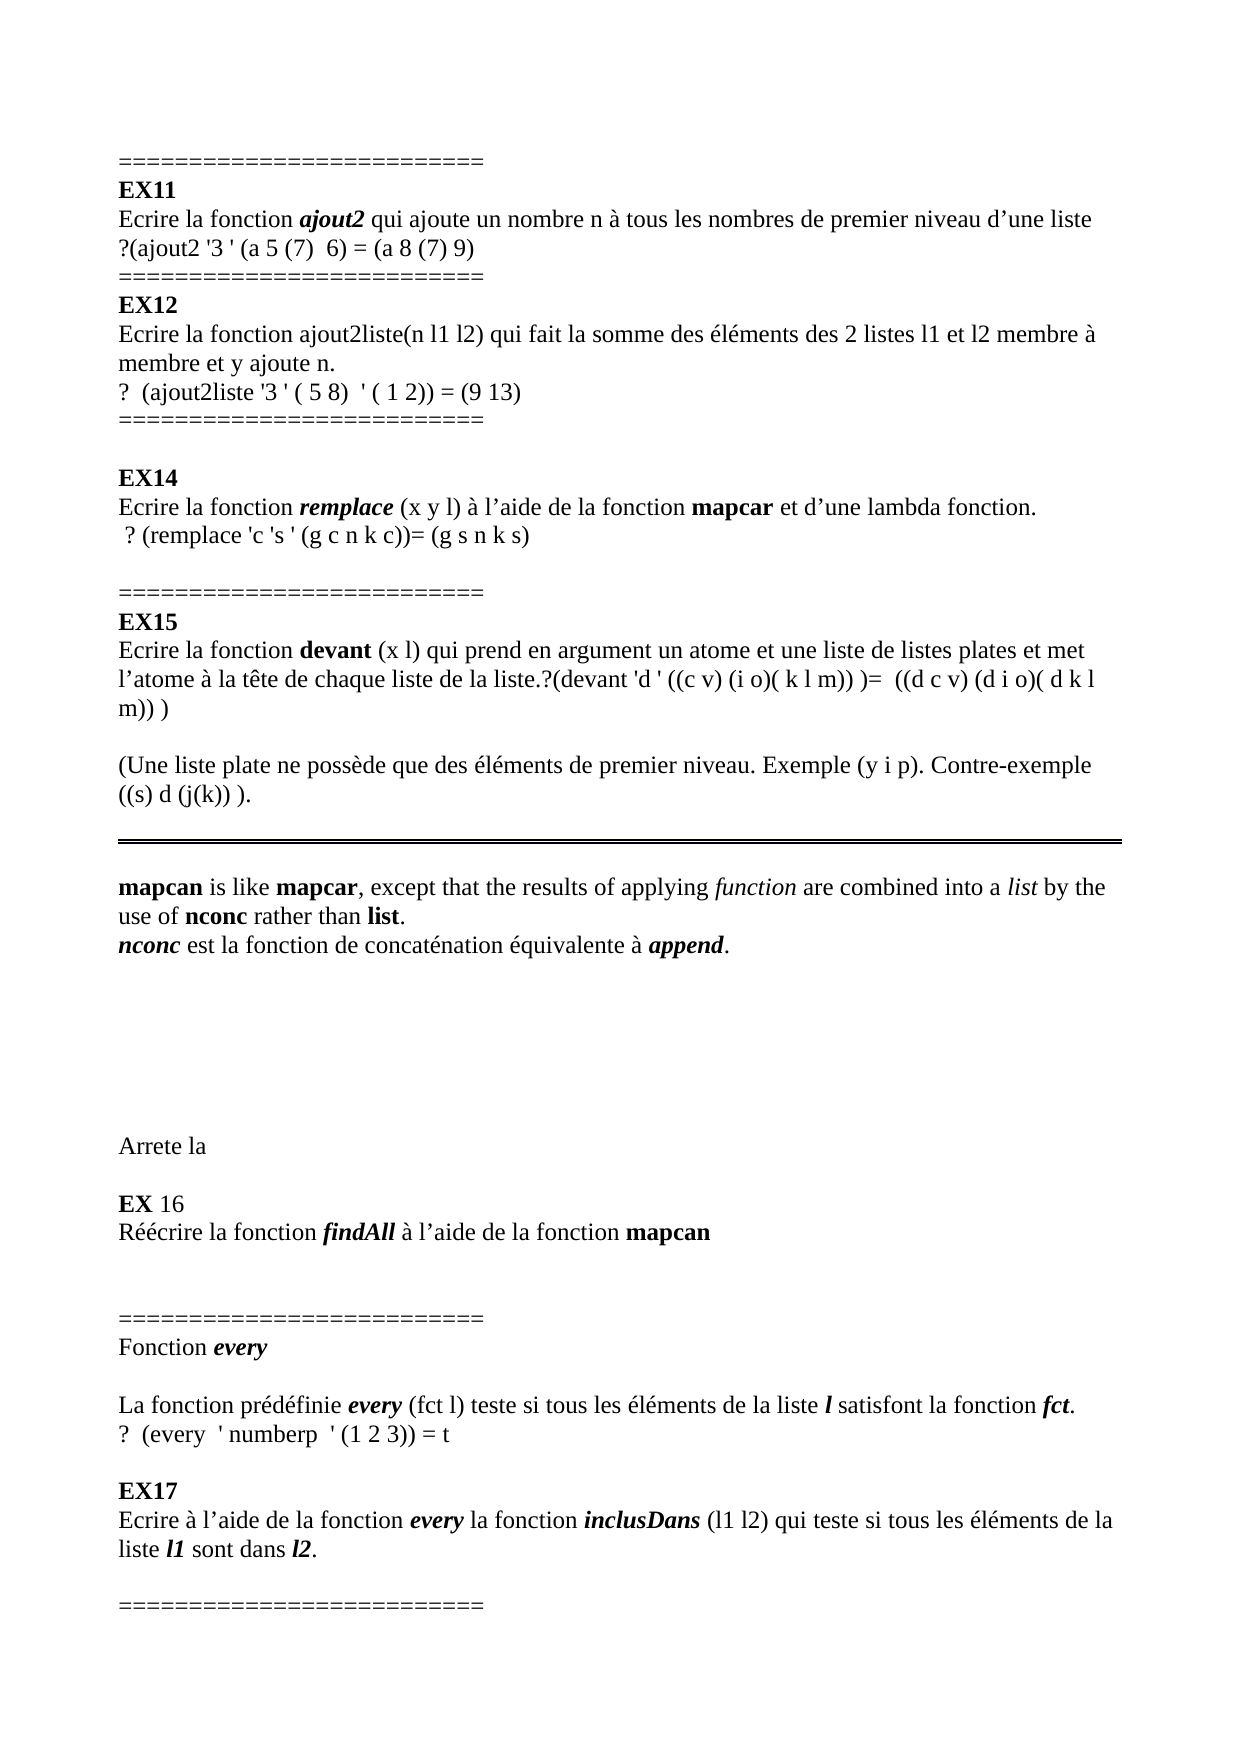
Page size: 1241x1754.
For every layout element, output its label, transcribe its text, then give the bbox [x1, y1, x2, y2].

text ? (ajout2liste '3 ' ( 5 8) ' ( 1 2)) = (9 13) [118, 377, 1122, 406]
text ========================== [118, 1591, 1122, 1620]
text (Une liste plate ne possède que des éléments de premier niveau. Exemple (y i p). Contre-exemple ((s) d (j(k)) ). [118, 751, 1122, 808]
text EX 16 [118, 1189, 1122, 1217]
text Réécrire la fonction findAll à l’aide de la fonction mapcan [118, 1217, 1122, 1246]
text ========================== [118, 578, 1122, 607]
text Ecrire la fonction remplace (x y l) à l’aide de la fonction mapcar et d’une lambda fonction. [118, 492, 1122, 521]
text ========================== [118, 147, 1122, 176]
text EX11 [118, 176, 1122, 204]
text ========================== [118, 262, 1122, 291]
text nconc est la fonction de concaténation équivalente à append. [118, 930, 1122, 959]
text ? (remplace 'c 's ' (g c n k c))= (g s n k s) [118, 521, 1122, 549]
text EX15 [118, 607, 1122, 636]
text Arrete la [118, 1131, 1122, 1160]
text EX14 [118, 463, 1122, 492]
text EX12 [118, 291, 1122, 319]
text Fonction every [118, 1332, 1122, 1361]
text EX17 [118, 1476, 1122, 1505]
text ?(ajout2 '3 ' (a 5 (7) 6) = (a 8 (7) 9) [118, 233, 1122, 262]
text Ecrire la fonction ajout2 qui ajoute un nombre n à tous les nombres de premier niveau d’une liste [118, 204, 1122, 233]
text La fonction prédéfinie every (fct l) teste si tous les éléments de la liste l satisfont la fonction fct. [118, 1390, 1122, 1419]
text Ecrire la fonction ajout2liste(n l1 l2) qui fait la somme des éléments des 2 listes l1 et l2 membre à membre et y ajoute n. [118, 319, 1122, 377]
text mapcan is like mapcar, except that the results of applying function are combined into a list by the use of nconc rather than list. [118, 872, 1122, 930]
text Ecrire à l’aide de la fonction every la fonction inclusDans (l1 l2) qui teste si tous les éléments de la liste l1 sont dans l2. [118, 1505, 1122, 1562]
text ? (every ' numberp ' (1 2 3)) = t [118, 1419, 1122, 1447]
text ========================== [118, 1304, 1122, 1332]
text Ecrire la fonction devant (x l) qui prend en argument un atome et une liste de listes plates et met l’atome à la tête de chaque liste de la liste.?(devant 'd ' ((c v) (i o)( k l m)) )= ((d c v) (d i o)( d k l m)) ) [118, 636, 1122, 722]
text ========================== [118, 406, 1122, 434]
